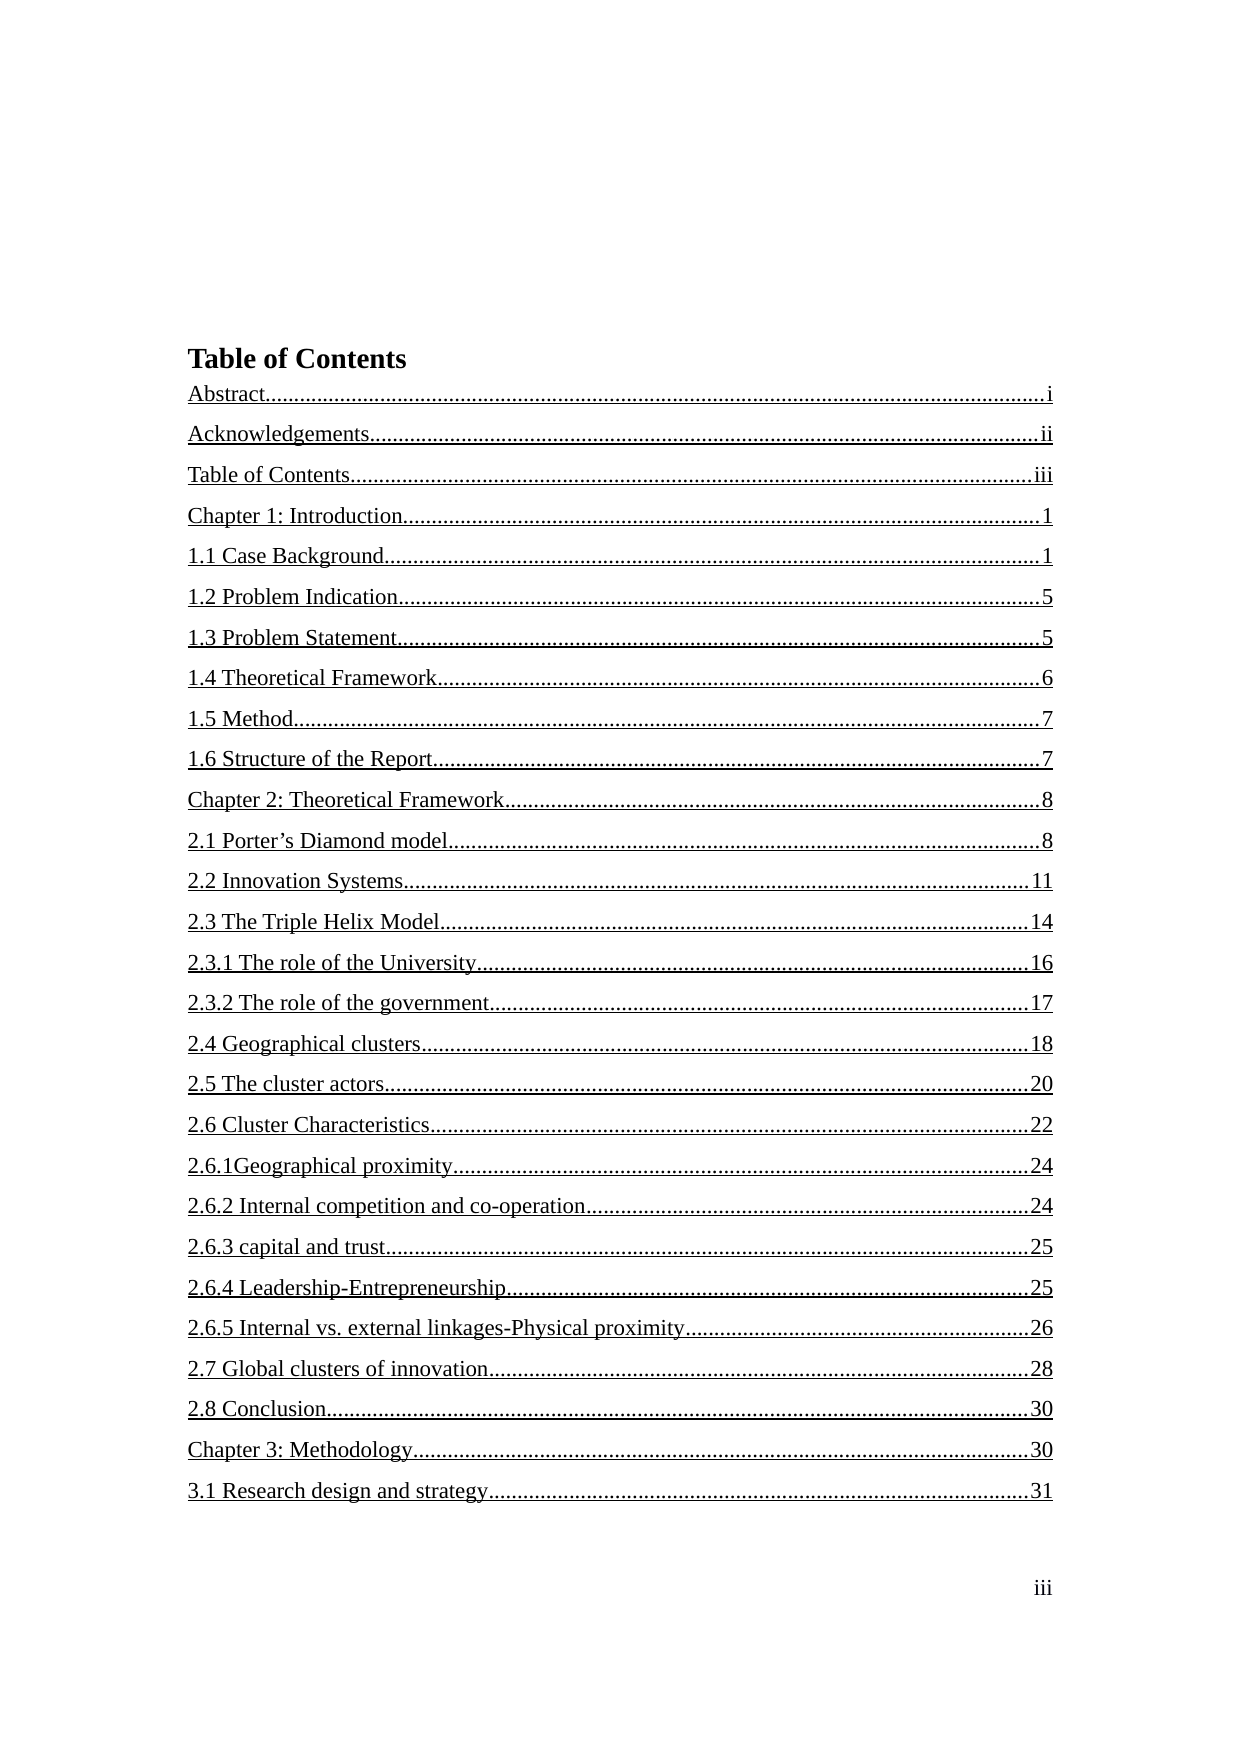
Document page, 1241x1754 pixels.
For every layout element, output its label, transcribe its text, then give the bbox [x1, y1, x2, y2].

text 2.1 Porter’s Diamond model 8 [187, 827, 1053, 850]
text Chapter 2: Theoretical Framework 8 [187, 786, 1053, 809]
text 2.6.1Geographical proximity 24 [187, 1152, 1053, 1175]
text 2.2 Innovation Systems 11 [187, 867, 1053, 890]
text Chapter 1: Introduction 1 [187, 502, 1053, 525]
text 2.6.5 Internal vs. external linkages-Physical proximity 26 [187, 1314, 1053, 1337]
text 3.1 Research design and strategy 31 [187, 1477, 1053, 1500]
text Abstract i [187, 380, 1053, 403]
text 1.6 Structure of the Report 7 [187, 745, 1053, 768]
text 2.6.3 capital and trust 25 [187, 1233, 1053, 1256]
subtitle Table of Contents [187, 341, 1053, 375]
text 1.3 Problem Statement 5 [187, 623, 1053, 646]
text 2.4 Geographical clusters 18 [187, 1030, 1053, 1053]
text 2.6 Cluster Characteristics 22 [187, 1111, 1053, 1134]
text Table of Contents iii [187, 461, 1053, 484]
text 2.5 The cluster actors 20 [187, 1070, 1053, 1093]
text 1.5 Method 7 [187, 705, 1053, 728]
text 1.2 Problem Indication 5 [187, 583, 1053, 606]
text Acknowledgements ii [187, 420, 1053, 443]
text Chapter 3: Methodology 30 [187, 1436, 1053, 1459]
text 2.8 Conclusion 30 [187, 1395, 1053, 1418]
text 2.6.4 Leadership-Entrepreneurship 25 [187, 1273, 1053, 1296]
text 2.3.1 The role of the University 16 [187, 948, 1053, 971]
text 2.7 Global clusters of innovation 28 [187, 1355, 1053, 1378]
text 2.3 The Triple Helix Model 14 [187, 908, 1053, 931]
text 1.4 Theoretical Framework 6 [187, 664, 1053, 687]
text 2.3.2 The role of the government 17 [187, 989, 1053, 1012]
text 1.1 Case Background 1 [187, 542, 1053, 565]
text 2.6.2 Internal competition and co-operation 24 [187, 1192, 1053, 1215]
